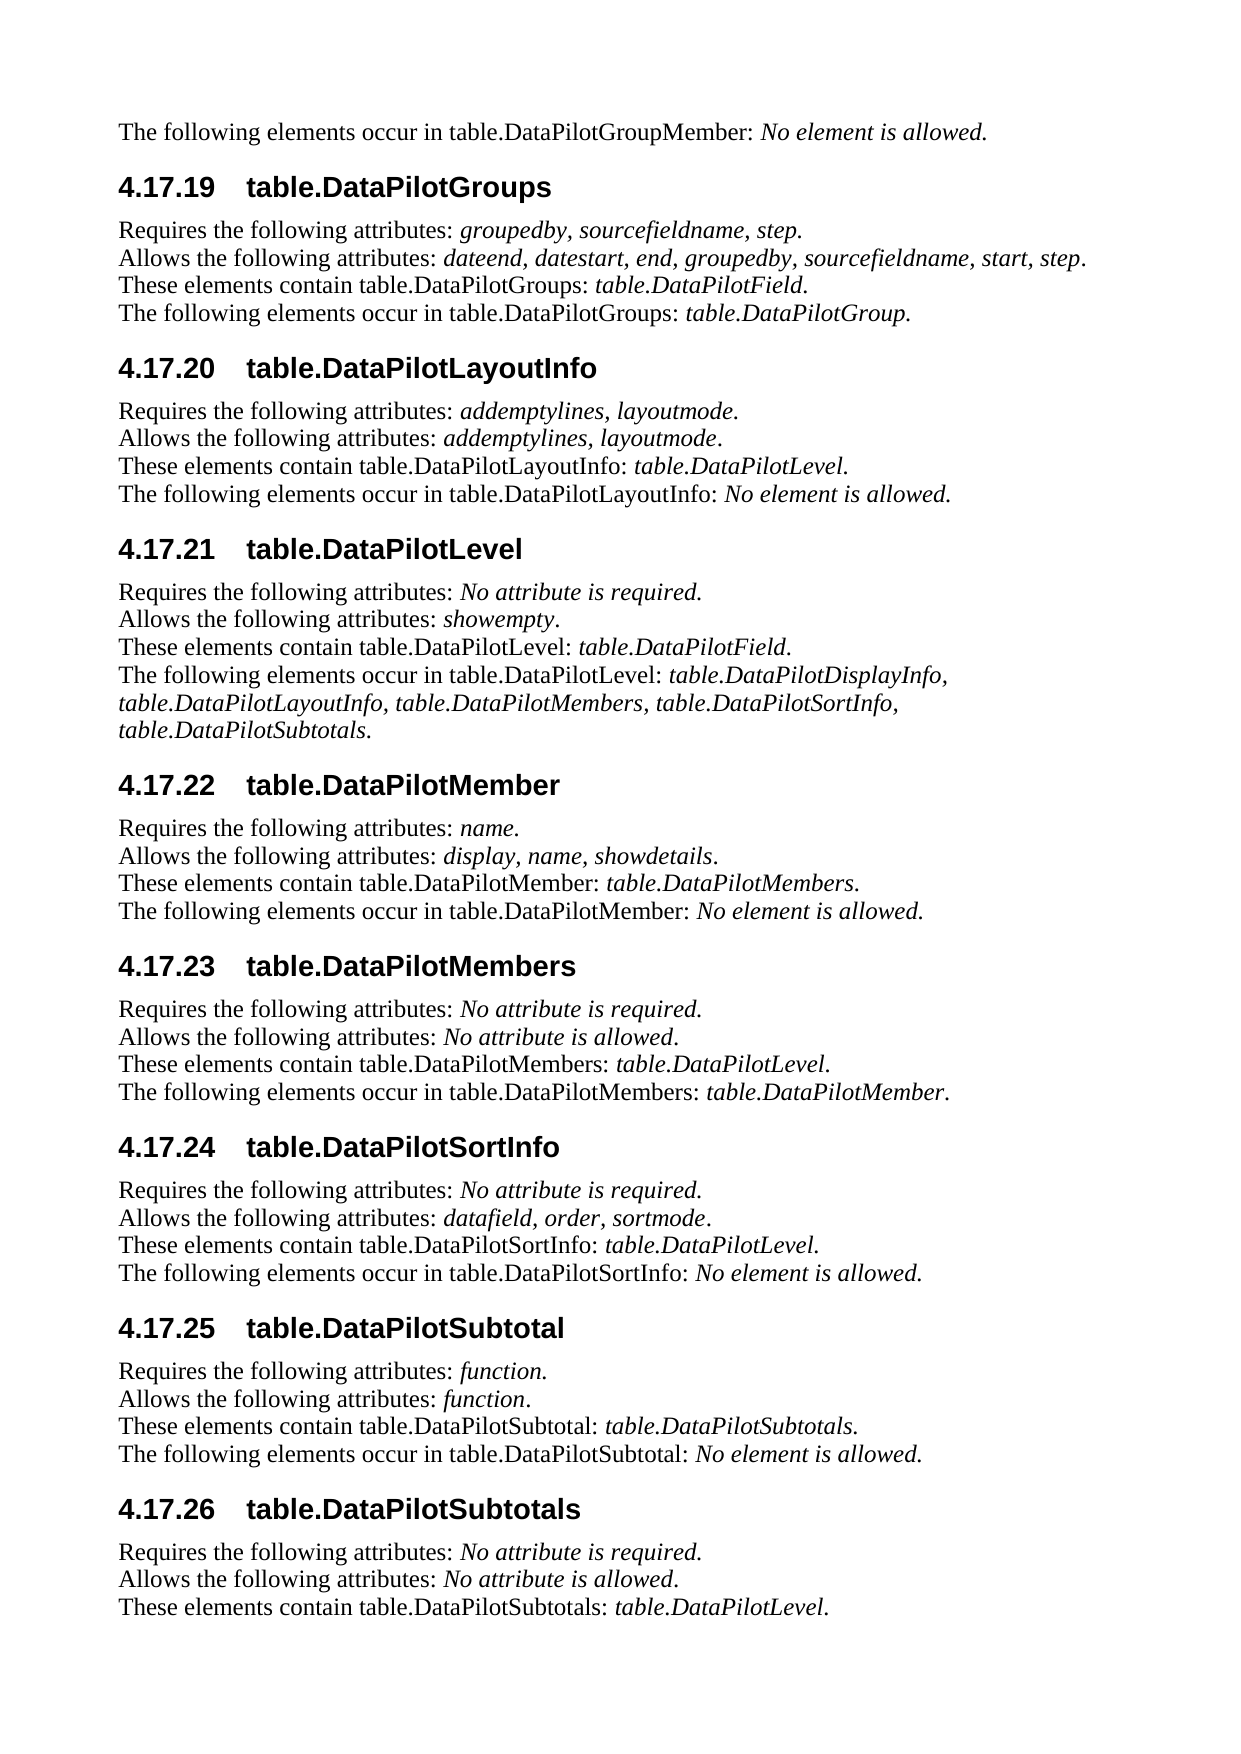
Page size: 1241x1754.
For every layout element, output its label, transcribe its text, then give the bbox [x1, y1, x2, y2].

text The following elements occur in table.DataPilotGroupMember: No element is allowed. [118, 118, 1122, 146]
text Requires the following attributes: function. [118, 1357, 1122, 1385]
text These elements contain table.DataPilotGroups: table.DataPilotField. [118, 271, 1122, 299]
text These elements contain table.DataPilotSubtotal: table.DataPilotSubtotals. [118, 1412, 1122, 1440]
text Allows the following attributes: display, name, showdetails. [118, 842, 1122, 869]
text Requires the following attributes: No attribute is required. [118, 1176, 1122, 1204]
text These elements contain table.DataPilotSubtotals: table.DataPilotLevel. [118, 1593, 1122, 1621]
text Allows the following attributes: No attribute is allowed. [118, 1566, 1122, 1593]
text Allows the following attributes: function. [118, 1385, 1122, 1412]
text The following elements occur in table.DataPilotGroups: table.DataPilotGroup. [118, 299, 1122, 327]
text These elements contain table.DataPilotLevel: table.DataPilotField. [118, 633, 1122, 661]
text The following elements occur in table.DataPilotSortInfo: No element is allowed. [118, 1259, 1122, 1287]
text These elements contain table.DataPilotMembers: table.DataPilotLevel. [118, 1051, 1122, 1078]
text Requires the following attributes: No attribute is required. [118, 578, 1122, 606]
text Allows the following attributes: showempty. [118, 606, 1122, 633]
subtitle table.DataPilotSubtotals [118, 1493, 1122, 1525]
text The following elements occur in table.DataPilotMember: No element is allowed. [118, 897, 1122, 925]
text Requires the following attributes: addemptylines, layoutmode. [118, 397, 1122, 424]
text Allows the following attributes: addemptylines, layoutmode. [118, 424, 1122, 452]
text The following elements occur in table.DataPilotSubtotal: No element is allowed. [118, 1440, 1122, 1468]
text These elements contain table.DataPilotLayoutInfo: table.DataPilotLevel. [118, 452, 1122, 480]
subtitle table.DataPilotMember [118, 769, 1122, 802]
text Requires the following attributes: name. [118, 814, 1122, 842]
text Allows the following attributes: datafield, order, sortmode. [118, 1204, 1122, 1231]
text Requires the following attributes: No attribute is required. [118, 995, 1122, 1023]
text The following elements occur in table.DataPilotLevel: table.DataPilotDisplayInfo, table.DataPilotLayoutInfo, table.DataPilotMembers, table.DataPilotSortInfo, table.DataPilotSubtotals. [118, 661, 1122, 744]
subtitle table.DataPilotLevel [118, 533, 1122, 565]
text These elements contain table.DataPilotMember: table.DataPilotMembers. [118, 869, 1122, 897]
text Allows the following attributes: No attribute is allowed. [118, 1023, 1122, 1051]
subtitle table.DataPilotSubtotal [118, 1312, 1122, 1344]
text The following elements occur in table.DataPilotMembers: table.DataPilotMember. [118, 1078, 1122, 1106]
subtitle table.DataPilotGroups [118, 171, 1122, 203]
text These elements contain table.DataPilotSortInfo: table.DataPilotLevel. [118, 1231, 1122, 1259]
text Requires the following attributes: groupedby, sourcefieldname, step. [118, 216, 1122, 244]
subtitle table.DataPilotLayoutInfo [118, 352, 1122, 384]
text Allows the following attributes: dateend, datestart, end, groupedby, sourcefieldname, start, step. [118, 244, 1122, 271]
text Requires the following attributes: No attribute is required. [118, 1538, 1122, 1566]
subtitle table.DataPilotSortInfo [118, 1131, 1122, 1163]
text The following elements occur in table.DataPilotLayoutInfo: No element is allowed. [118, 480, 1122, 508]
subtitle table.DataPilotMembers [118, 950, 1122, 983]
